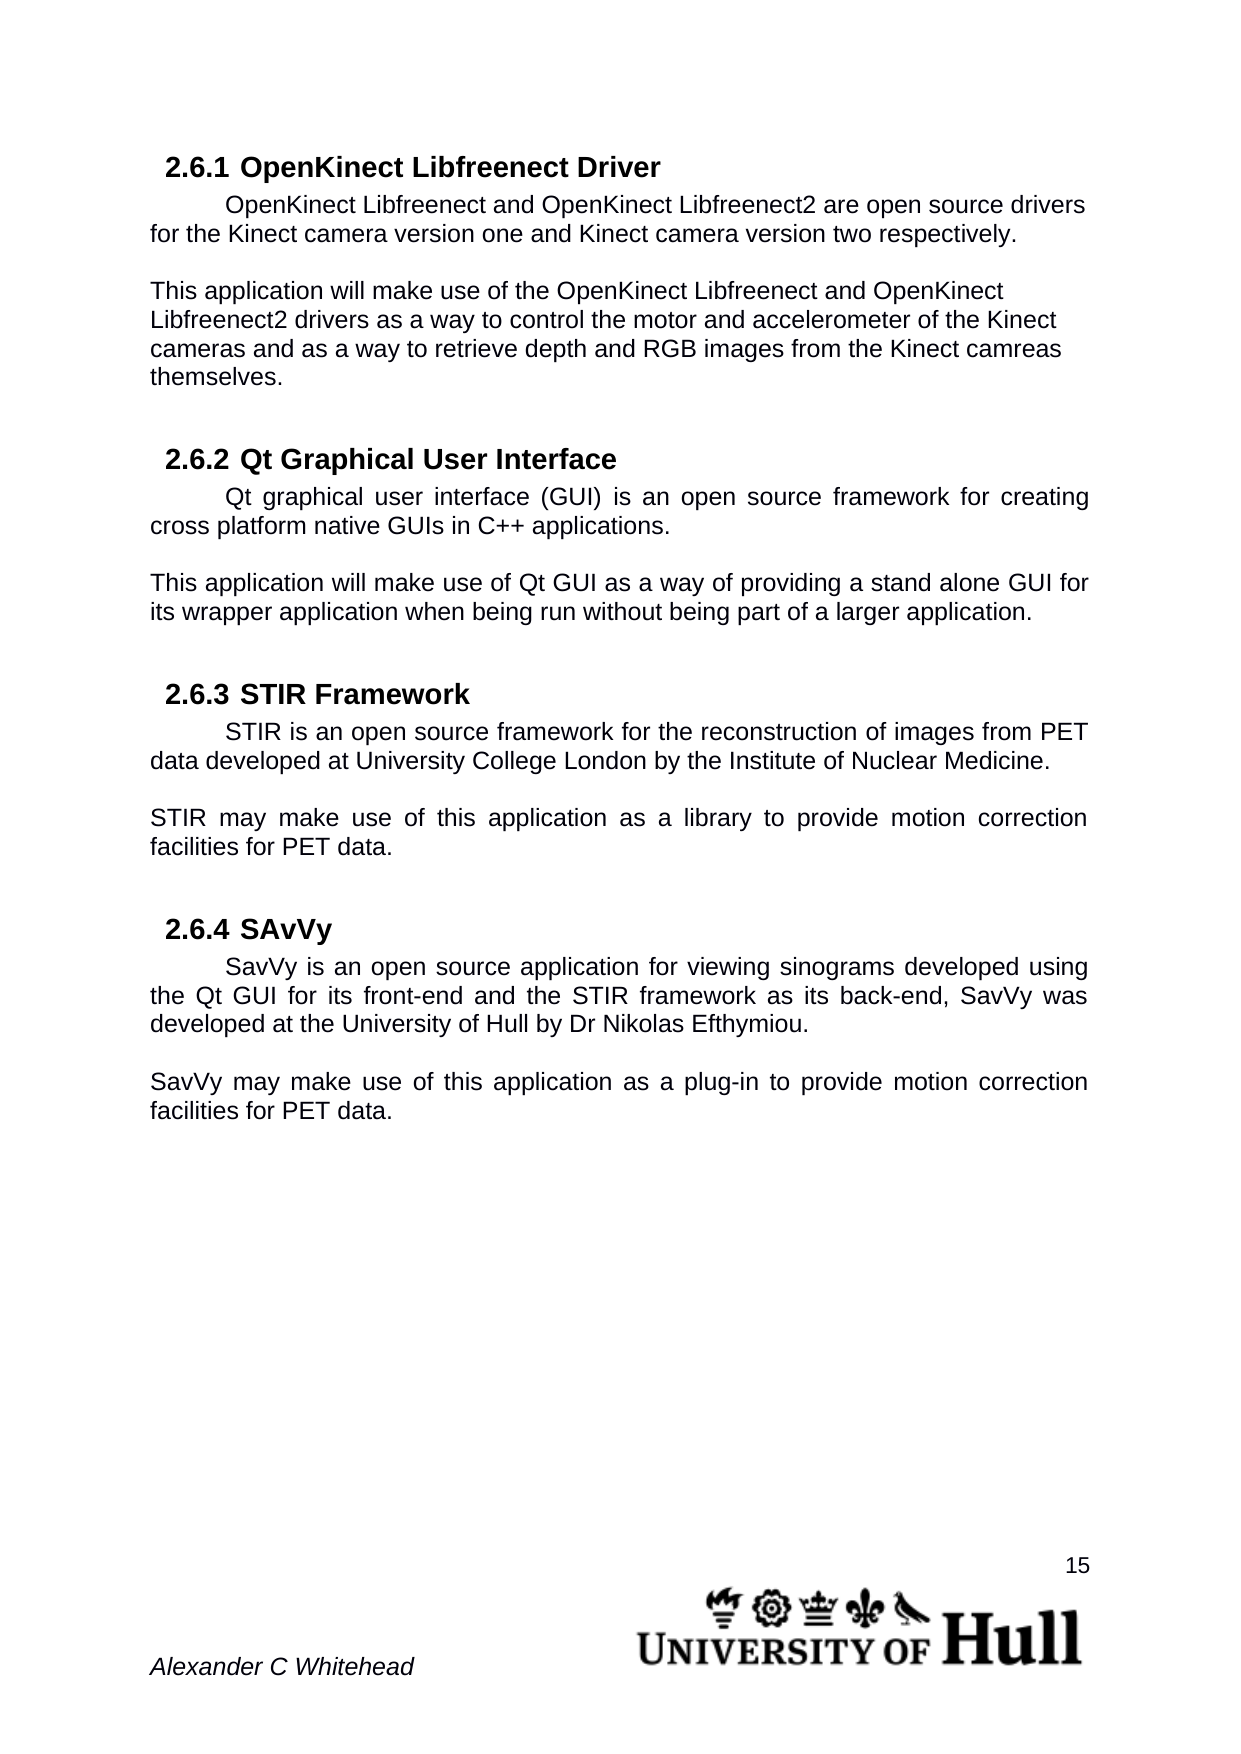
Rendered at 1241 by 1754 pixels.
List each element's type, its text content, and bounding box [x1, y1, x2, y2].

text This application will make use of Qt GUI as a way of providing a stand alone GUI for its wrapper application when being run without being part of a larger application. [150, 568, 1090, 626]
text STIR may make use of this application as a library to provide motion correction facilities for PET data. [150, 803, 1090, 861]
picture [630, 1578, 1091, 1675]
subtitle SAvVy [165, 912, 1090, 946]
subtitle Qt Graphical User Interface [165, 442, 1090, 476]
text STIR is an open source framework for the reconstruction of images from PET data developed at University College London by the Institute of Nuclear Medicine. [150, 717, 1090, 774]
subtitle OpenKinect Libfreenect Driver [165, 150, 1090, 183]
text OpenKinect Libfreenect and OpenKinect Libfreenect2 are open source drivers for the Kinect camera version one and Kinect camera version two respectively. [150, 190, 1090, 247]
text Qt graphical user interface (GUI) is an open source framework for creating cross platform native GUIs in C++ applications. [150, 482, 1090, 540]
text SavVy is an open source application for viewing sinograms developed using the Qt GUI for its front-end and the STIR framework as its back-end, SavVy was developed at the University of Hull by Dr Nikolas Efthymiou. [150, 952, 1090, 1038]
text SavVy may make use of this application as a plug-in to provide motion correction facilities for PET data. [150, 1067, 1090, 1124]
text This application will make use of the OpenKinect Libfreenect and OpenKinect Libfreenect2 drivers as a way to control the motor and accelerometer of the Kinect cameras and as a way to retrieve depth and RGB images from the Kinect camreas themselves. [150, 276, 1090, 391]
subtitle STIR Framework [165, 677, 1090, 711]
